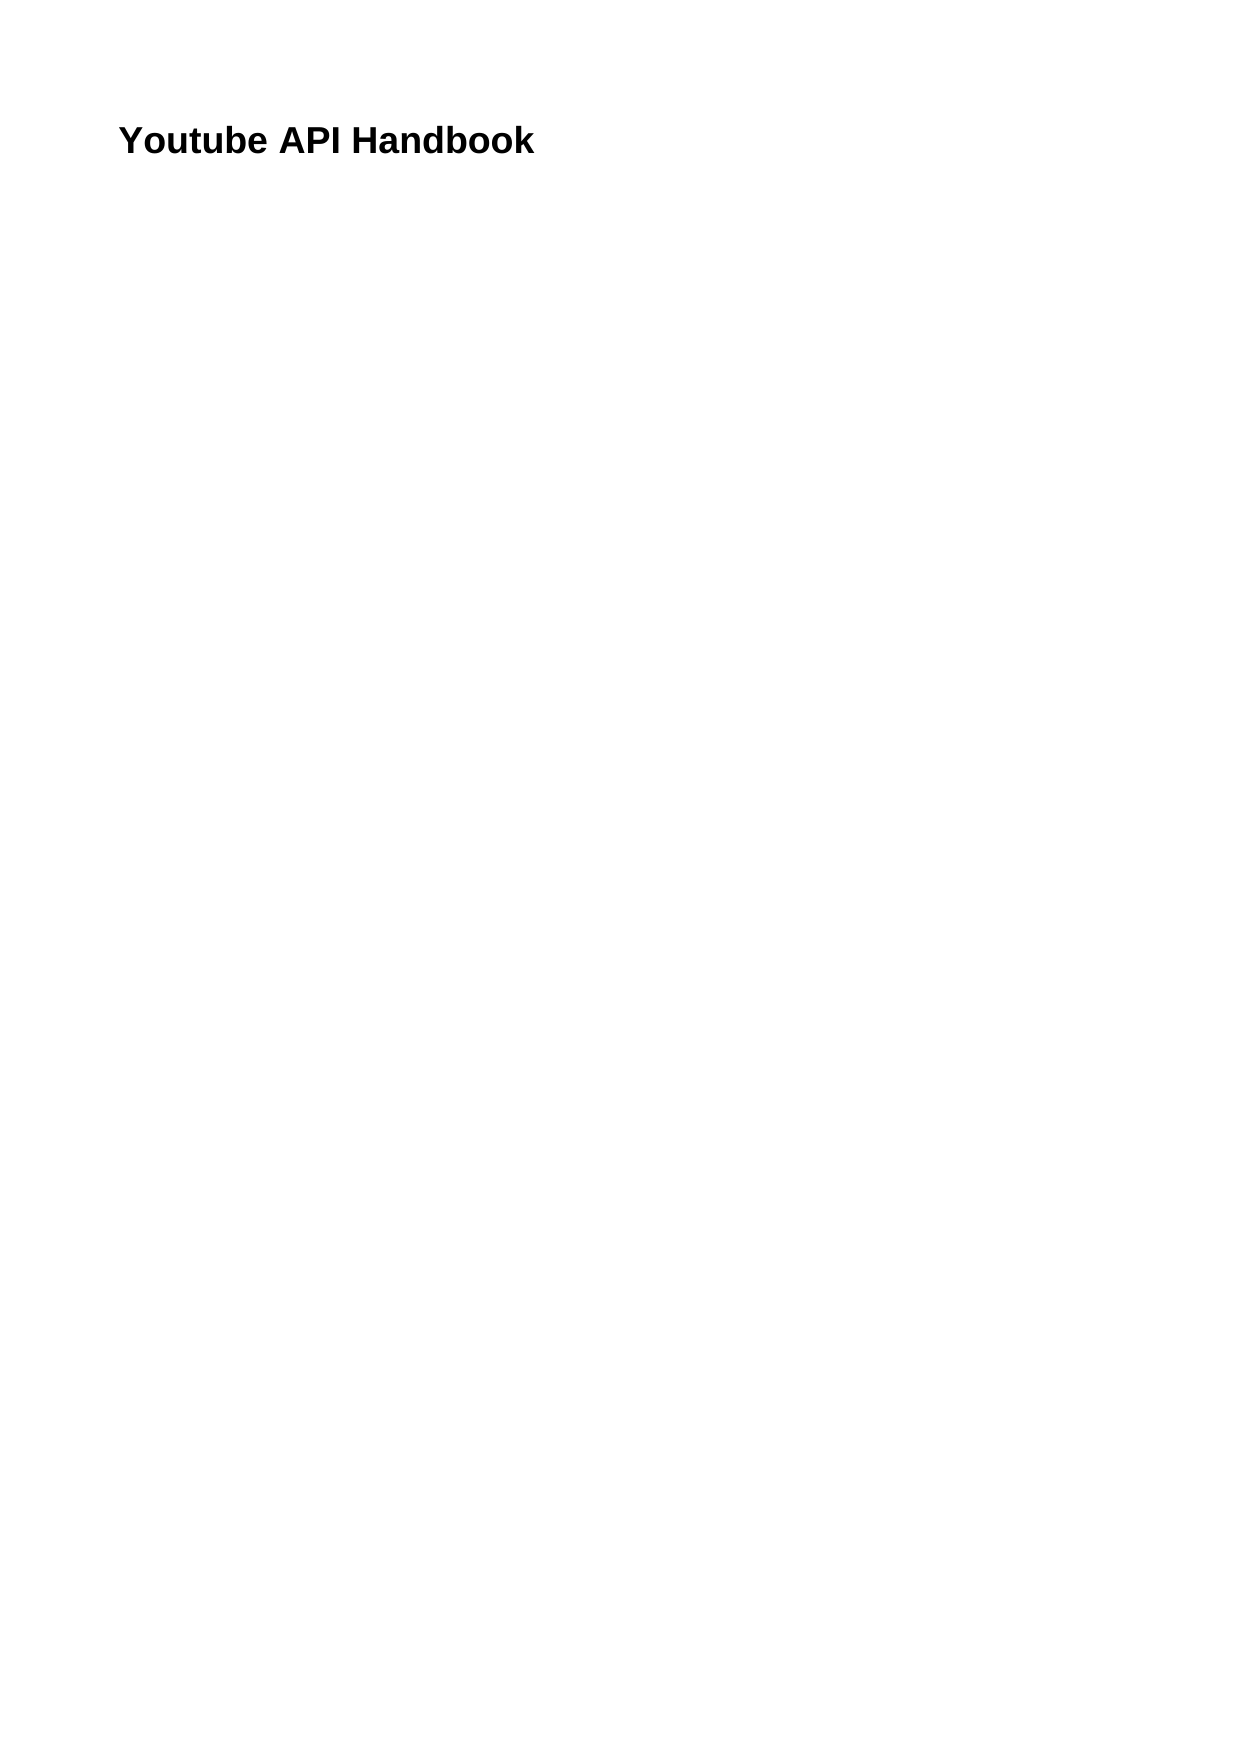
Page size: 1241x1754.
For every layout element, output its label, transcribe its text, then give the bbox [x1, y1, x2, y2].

subtitle Youtube API Handbook [118, 118, 1122, 161]
